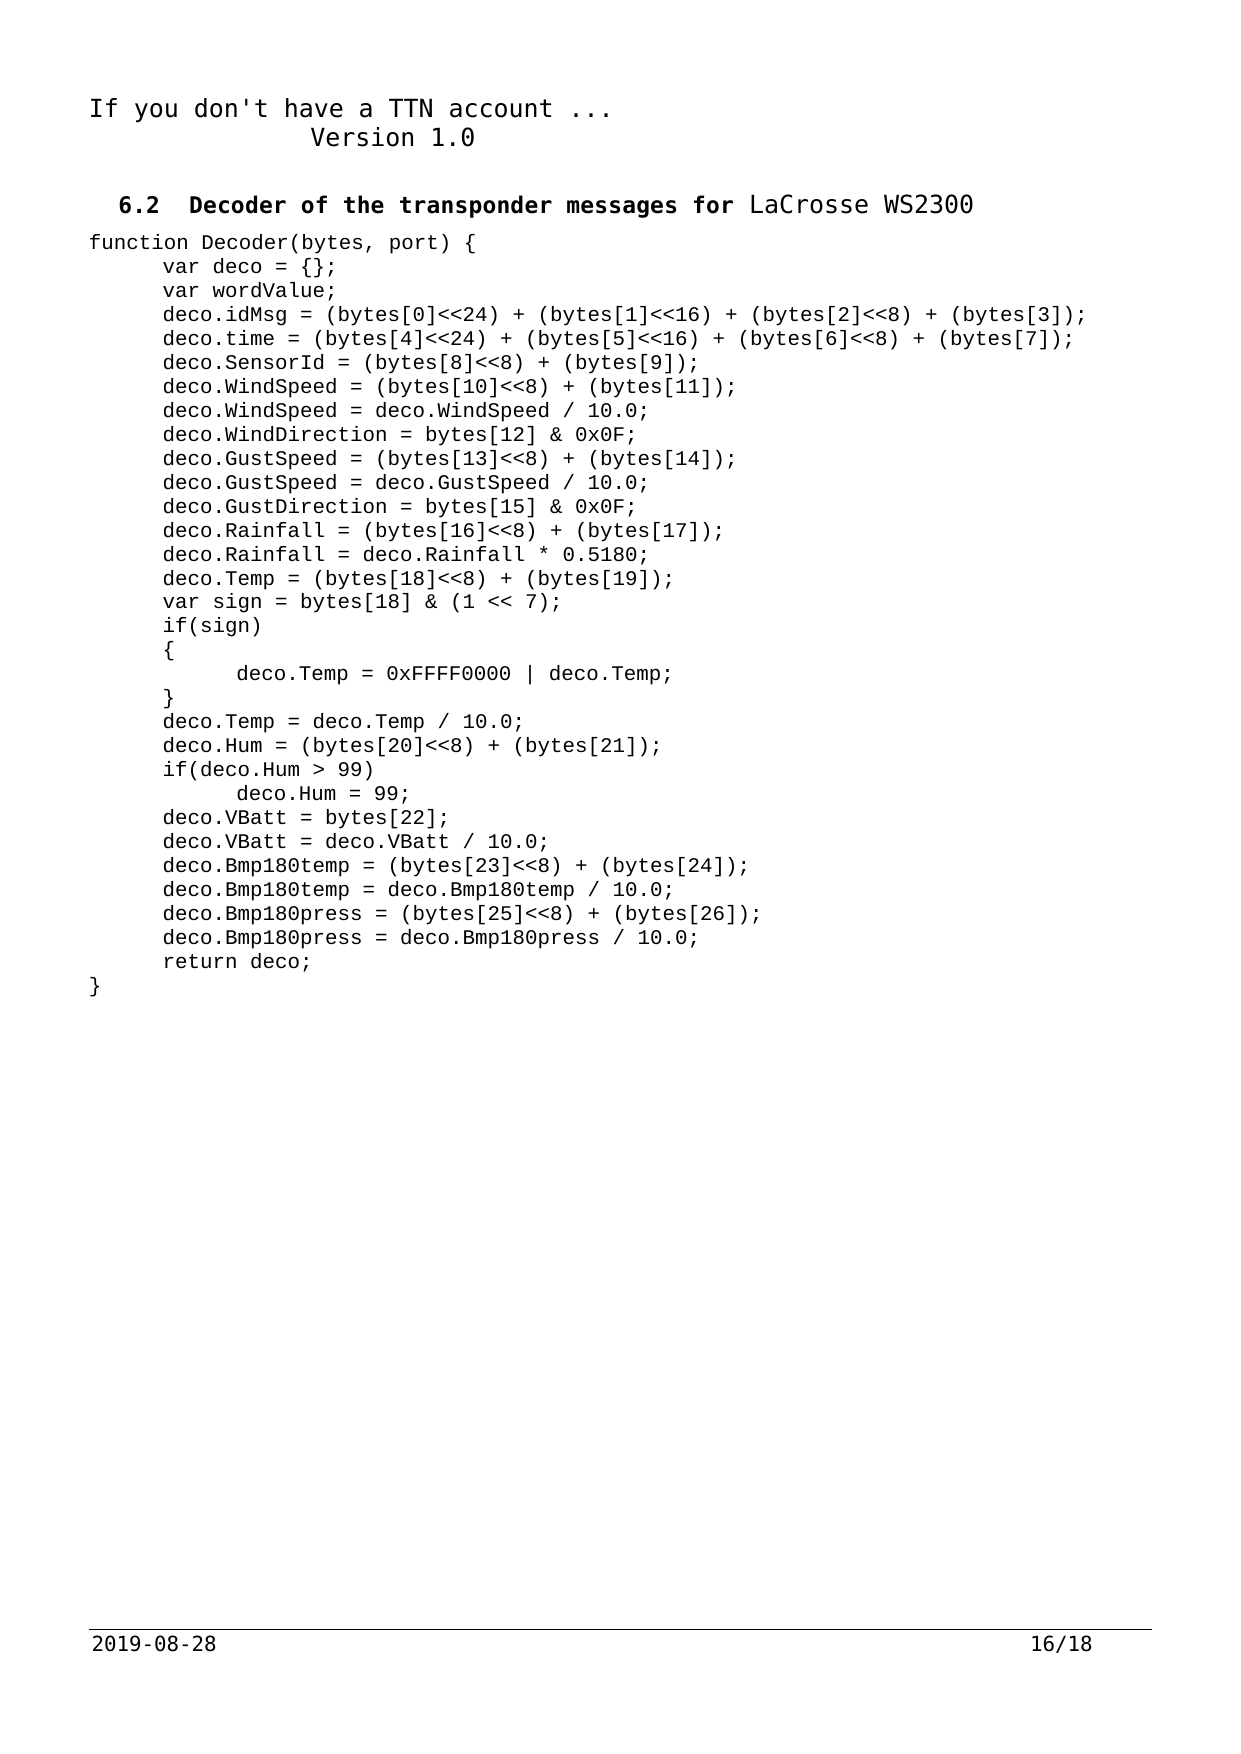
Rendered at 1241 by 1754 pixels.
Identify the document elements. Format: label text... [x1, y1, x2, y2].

text deco.GustDirection = bytes[15] & 0x0F; [88, 496, 1152, 519]
text deco.WindSpeed = (bytes[10]<<8) + (bytes[11]); [88, 376, 1152, 400]
text deco.GustSpeed = deco.GustSpeed / 10.0; [88, 472, 1152, 496]
text deco.idMsg = (bytes[0]<<24) + (bytes[1]<<16) + (bytes[2]<<8) + (bytes[3]); [88, 304, 1152, 328]
text function Decoder(bytes, port) { [88, 232, 1152, 256]
text var deco = {}; [88, 256, 1152, 280]
text deco.Hum = 99; [88, 783, 1152, 807]
text var wordValue; [88, 280, 1152, 304]
text deco.time = (bytes[4]<<24) + (bytes[5]<<16) + (bytes[6]<<8) + (bytes[7]); [88, 328, 1152, 352]
text return deco; [88, 951, 1152, 975]
text deco.Temp = deco.Temp / 10.0; [88, 711, 1152, 735]
text deco.SensorId = (bytes[8]<<8) + (bytes[9]); [88, 352, 1152, 376]
text deco.Temp = (bytes[18]<<8) + (bytes[19]); [88, 567, 1152, 591]
text deco.Rainfall = (bytes[16]<<8) + (bytes[17]); [88, 519, 1152, 543]
text deco.Bmp180temp = deco.Bmp180temp / 10.0; [88, 879, 1152, 903]
text } [88, 687, 1152, 711]
text deco.Hum = (bytes[20]<<8) + (bytes[21]); [88, 735, 1152, 759]
text var sign = bytes[18] & (1 << 7); [88, 591, 1152, 615]
text deco.Bmp180temp = (bytes[23]<<8) + (bytes[24]); [88, 855, 1152, 879]
text } [88, 975, 1152, 999]
text deco.VBatt = bytes[22]; [88, 807, 1152, 831]
text deco.VBatt = deco.VBatt / 10.0; [88, 831, 1152, 855]
text deco.GustSpeed = (bytes[13]<<8) + (bytes[14]); [88, 448, 1152, 472]
text deco.Bmp180press = (bytes[25]<<8) + (bytes[26]); [88, 903, 1152, 927]
text deco.Temp = 0xFFFF0000 | deco.Temp; [88, 663, 1152, 687]
text deco.WindDirection = bytes[12] & 0x0F; [88, 424, 1152, 448]
text if(deco.Hum > 99) [88, 759, 1152, 783]
subtitle Decoder of the transponder messages for LaCrosse WS2300 [118, 182, 1152, 220]
text deco.Rainfall = deco.Rainfall * 0.5180; [88, 543, 1152, 567]
text deco.WindSpeed = deco.WindSpeed / 10.0; [88, 400, 1152, 424]
text { [88, 639, 1152, 663]
text if(sign) [88, 615, 1152, 639]
text deco.Bmp180press = deco.Bmp180press / 10.0; [88, 927, 1152, 951]
